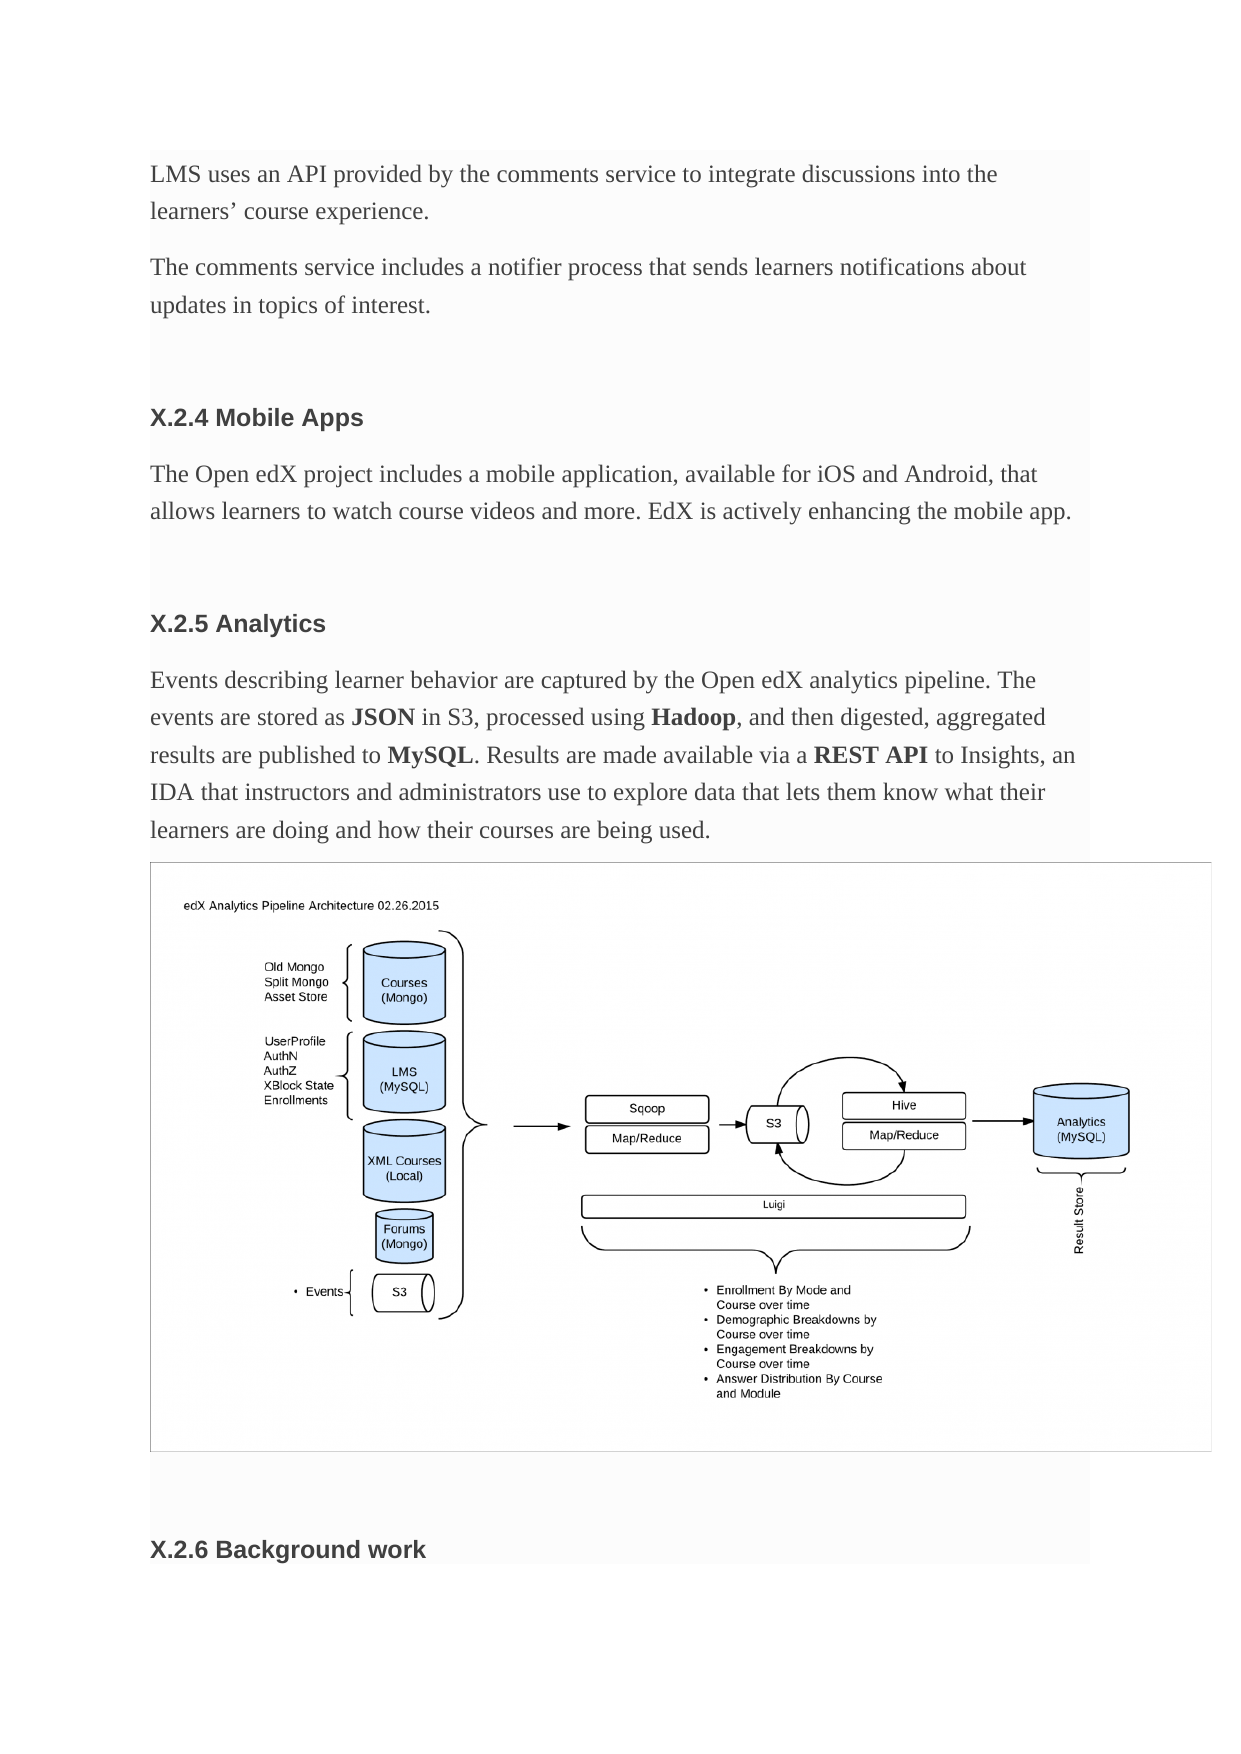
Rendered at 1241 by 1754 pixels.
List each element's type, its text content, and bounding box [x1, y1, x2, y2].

text X.2.6 Background work [150, 1527, 1090, 1564]
text X.2.4 Mobile Apps [150, 394, 1090, 431]
text Events describing learner behavior are captured by the Open edX analytics pipeline. The events are stored as JSON in S3, processed using Hadoop, and then digested, aggregated results are published to MySQL. Results are made available via a REST API to Insights, an IDA that instructors and administrators use to explore data that lets them know what their learners are doing and how their courses are being used. [150, 656, 1090, 844]
text The Open edX project includes a mobile application, available for iOS and Android, that allows learners to watch course videos and more. EdX is actively enhancing the mobile app. [150, 450, 1090, 525]
text The comments service includes a notifier process that sends learners notifications about updates in topics of interest. [150, 244, 1090, 319]
picture [150, 862, 1212, 1452]
text X.2.5 Analytics [150, 600, 1090, 637]
text LMS uses an API provided by the comments service to integrate discussions into the learners’ course experience. [150, 150, 1090, 225]
